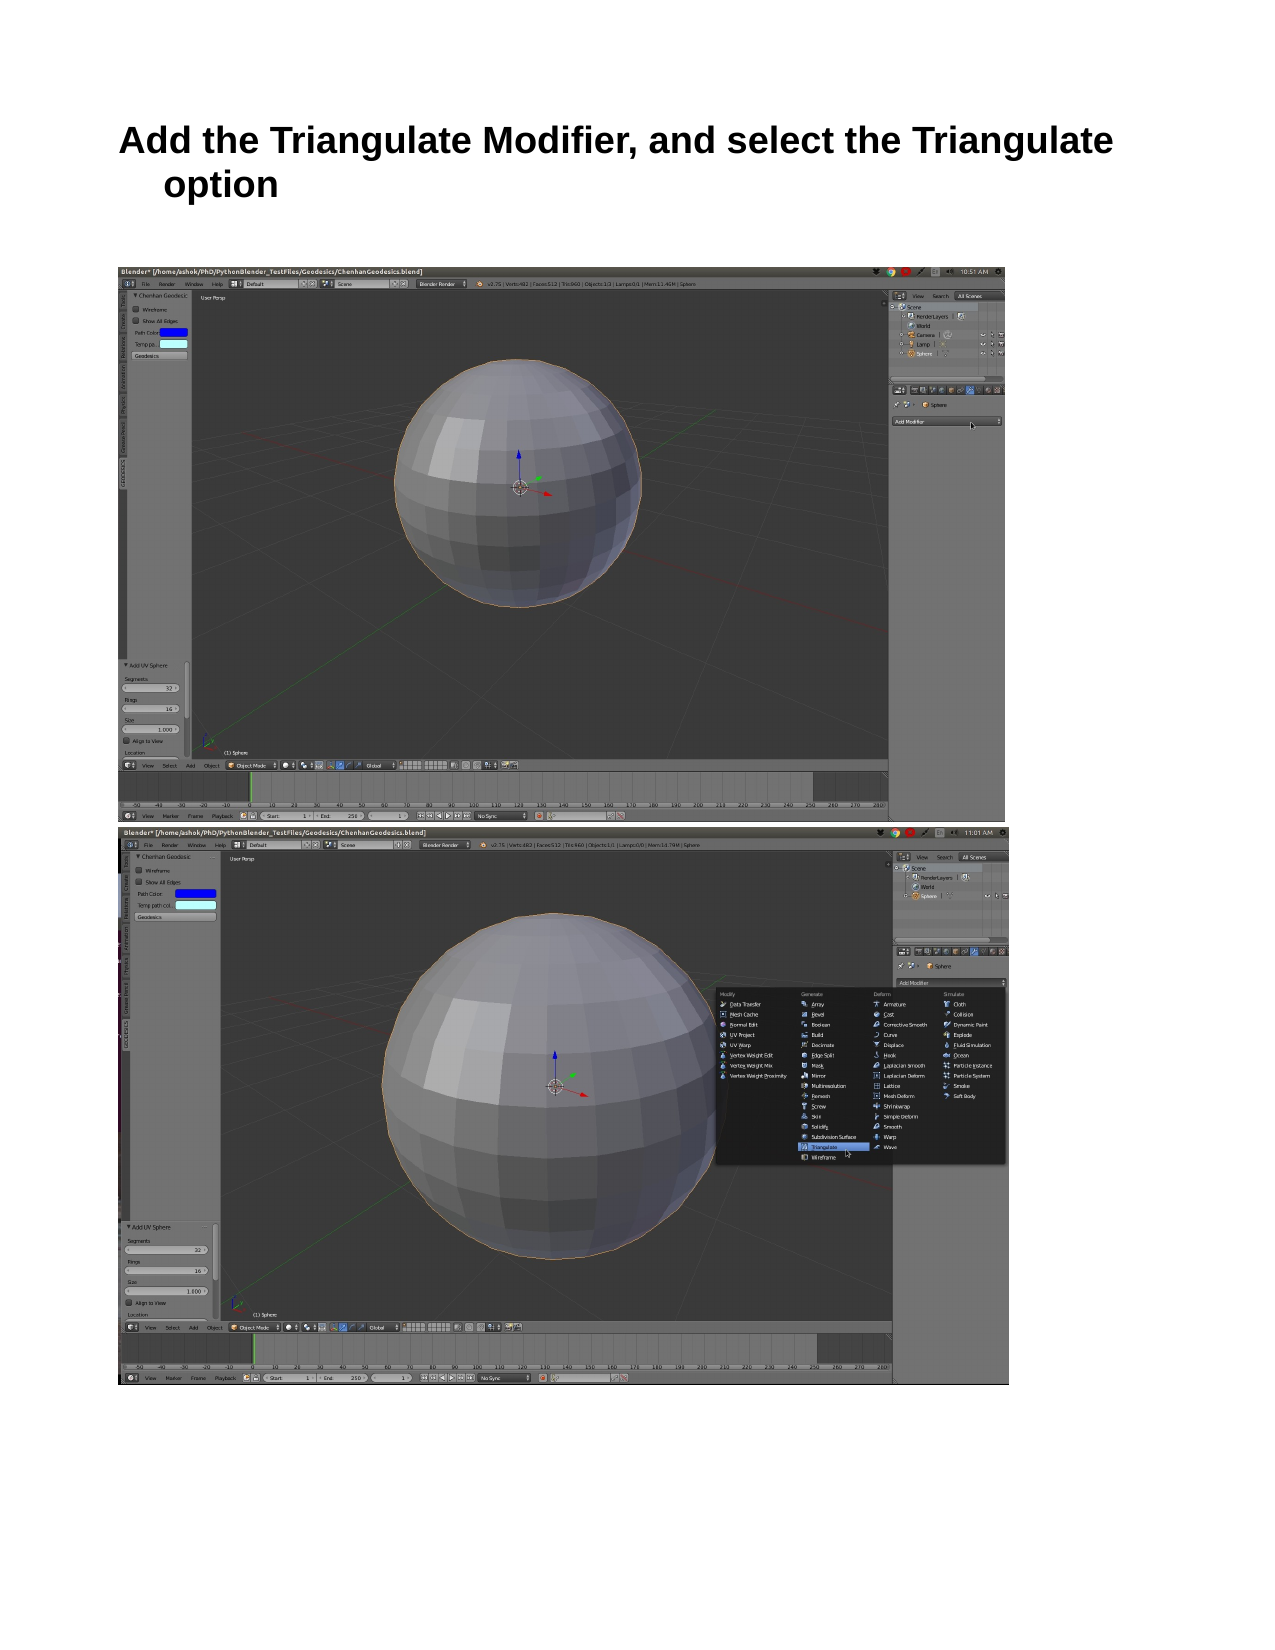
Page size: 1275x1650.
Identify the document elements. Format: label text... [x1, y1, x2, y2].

subtitle Add the Triangulate Modifier, and select the Triangulate option [118, 118, 1157, 205]
picture [118, 827, 1009, 1385]
picture [118, 267, 1005, 822]
